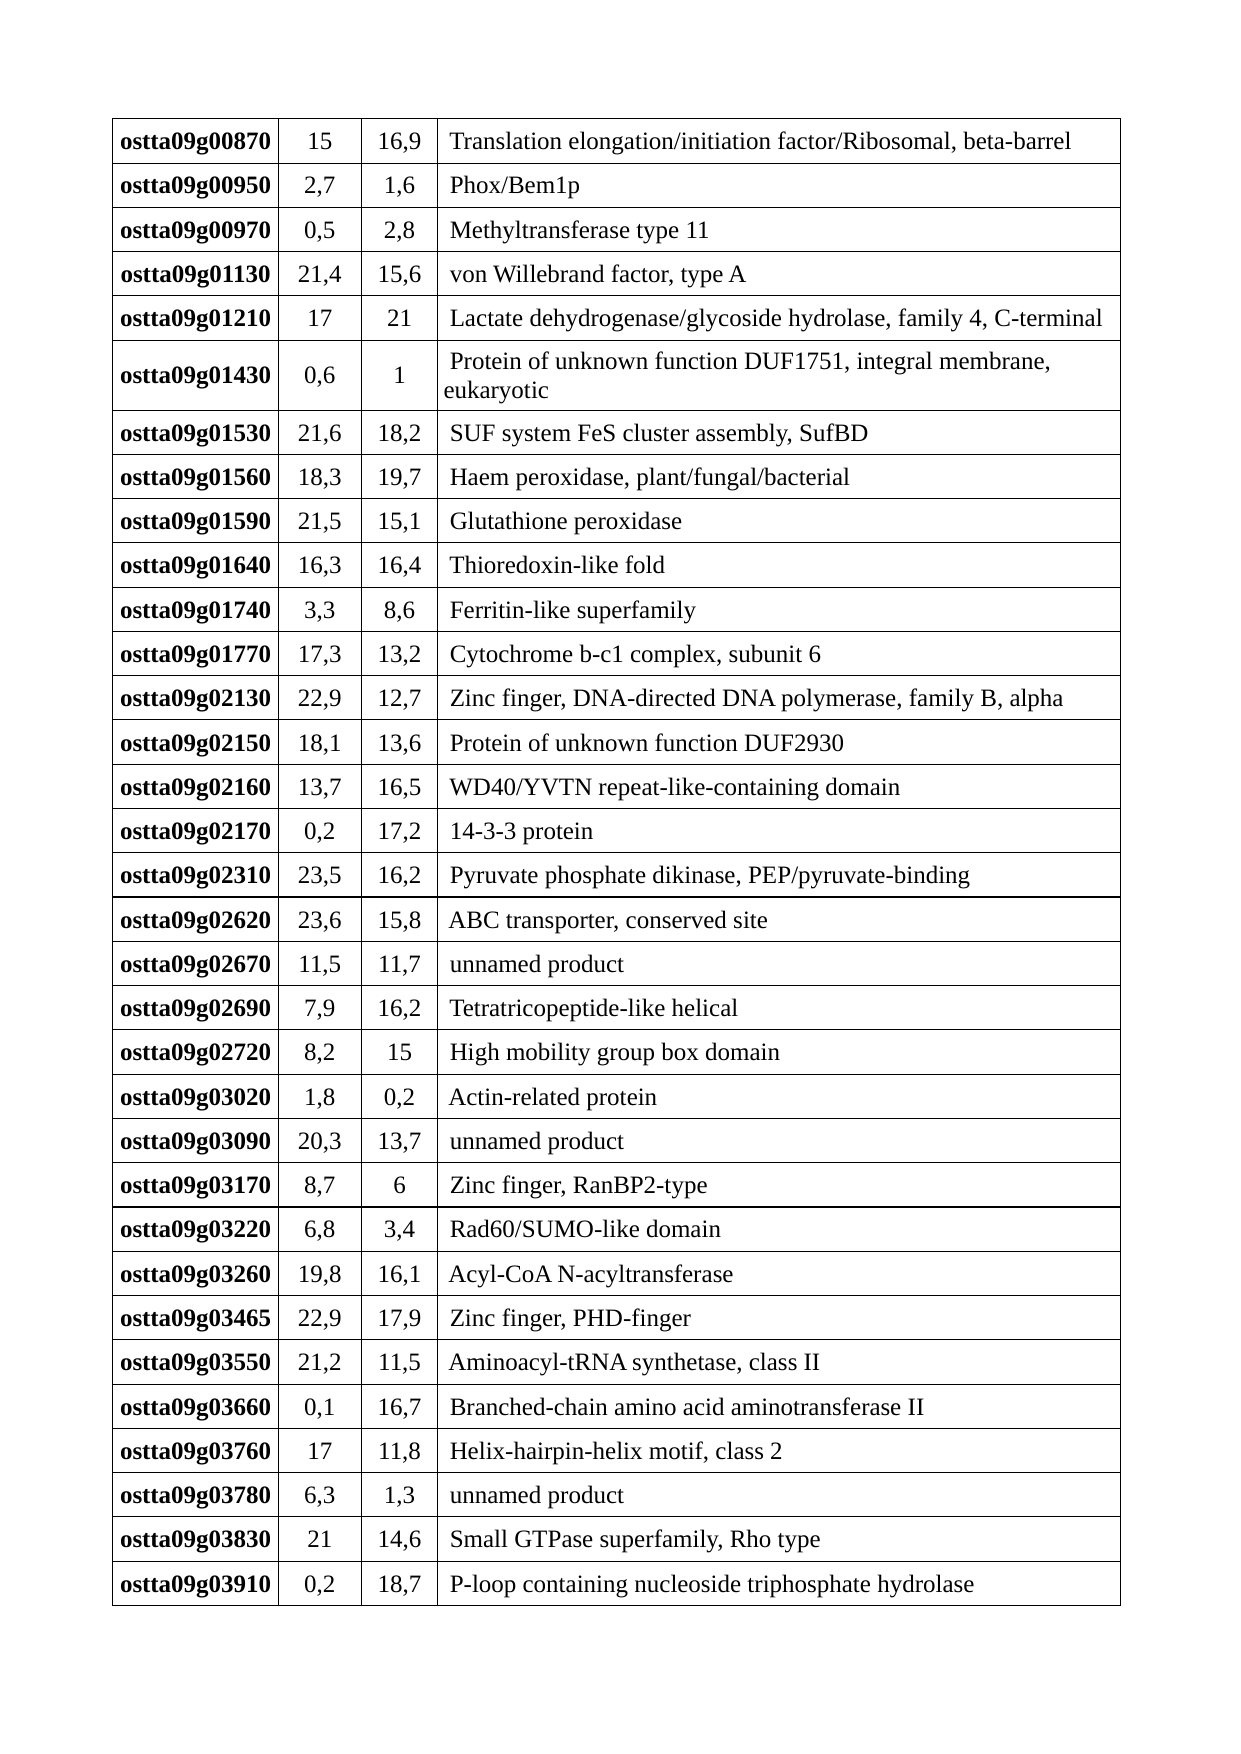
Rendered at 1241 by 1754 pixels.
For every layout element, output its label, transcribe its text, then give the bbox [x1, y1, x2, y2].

table_cell 21 [279, 1517, 361, 1561]
table_cell 23,6 [279, 898, 361, 941]
table_cell Zinc finger, DNA-directed DNA polymerase, family B, alpha [438, 676, 1120, 719]
table_cell von Willebrand factor, type A [438, 252, 1120, 295]
table_cell ostta09g01740 [113, 588, 278, 631]
table_cell P-loop containing nucleoside triphosphate hydrolase [438, 1562, 1120, 1605]
table_cell ostta09g02670 [113, 942, 278, 985]
table_cell 23,5 [279, 853, 361, 896]
table_cell 8,7 [279, 1163, 361, 1206]
table_cell 0,2 [279, 809, 361, 852]
table_cell Actin-related protein [438, 1075, 1120, 1118]
table_cell 17,3 [279, 632, 361, 675]
table_cell 15,6 [362, 252, 437, 295]
table_cell 15 [362, 1030, 437, 1073]
table_cell 18,7 [362, 1562, 437, 1605]
table_cell 11,7 [362, 942, 437, 985]
table_cell 1,3 [362, 1473, 437, 1516]
table_cell ostta09g03830 [113, 1517, 278, 1561]
table_cell ABC transporter, conserved site [438, 898, 1120, 941]
table_cell ostta09g03780 [113, 1473, 278, 1516]
table_cell 1,8 [279, 1075, 361, 1118]
table_cell ostta09g02150 [113, 720, 278, 764]
table_cell unnamed product [438, 1119, 1120, 1162]
table_cell 8,2 [279, 1030, 361, 1073]
table_cell 3,3 [279, 588, 361, 631]
table_cell 21,6 [279, 411, 361, 454]
table_cell Branched-chain amino acid aminotransferase II [438, 1385, 1120, 1428]
table_cell 2,8 [362, 208, 437, 251]
table_cell 11,5 [362, 1340, 437, 1383]
table_cell Zinc finger, PHD-finger [438, 1296, 1120, 1339]
table_cell ostta09g03465 [113, 1296, 278, 1339]
table_cell Haem peroxidase, plant/fungal/bacterial [438, 455, 1120, 498]
table_cell ostta09g03260 [113, 1252, 278, 1295]
table_cell ostta09g03760 [113, 1429, 278, 1472]
table_cell ostta09g01640 [113, 543, 278, 587]
table_cell 18,2 [362, 411, 437, 454]
table_cell 21,4 [279, 252, 361, 295]
table_cell ostta09g01560 [113, 455, 278, 498]
table_cell 1 [362, 341, 437, 409]
table_cell 6,3 [279, 1473, 361, 1516]
table_cell SUF system FeS cluster assembly, SufBD [438, 411, 1120, 454]
table_cell ostta09g02310 [113, 853, 278, 896]
table_cell Helix-hairpin-helix motif, class 2 [438, 1429, 1120, 1472]
table_cell 11,8 [362, 1429, 437, 1472]
table_cell ostta09g02130 [113, 676, 278, 719]
table_cell 17 [279, 1429, 361, 1472]
table_cell 21,2 [279, 1340, 361, 1383]
table_cell 16,5 [362, 765, 437, 808]
table_cell 17,2 [362, 809, 437, 852]
table_cell 19,8 [279, 1252, 361, 1295]
table_cell ostta09g01430 [113, 341, 278, 409]
table_cell 22,9 [279, 676, 361, 719]
table_cell 22,9 [279, 1296, 361, 1339]
table_cell Protein of unknown function DUF2930 [438, 720, 1120, 764]
table_cell Zinc finger, RanBP2-type [438, 1163, 1120, 1206]
table_cell ostta09g03220 [113, 1208, 278, 1251]
table_cell 3,4 [362, 1208, 437, 1251]
table_cell ostta09g03090 [113, 1119, 278, 1162]
table_cell 16,7 [362, 1385, 437, 1428]
table_cell WD40/YVTN repeat-like-containing domain [438, 765, 1120, 808]
table_cell Methyltransferase type 11 [438, 208, 1120, 251]
table_cell 17,9 [362, 1296, 437, 1339]
table_cell 1,6 [362, 164, 437, 207]
table_cell 0,1 [279, 1385, 361, 1428]
table_cell 16,3 [279, 543, 361, 587]
table_cell 20,3 [279, 1119, 361, 1162]
table_cell Translation elongation/initiation factor/Ribosomal, beta-barrel [438, 119, 1120, 162]
table_cell 13,7 [279, 765, 361, 808]
table_cell 7,9 [279, 986, 361, 1029]
table_cell ostta09g01210 [113, 296, 278, 339]
table_cell 17 [279, 296, 361, 339]
table_cell Pyruvate phosphate dikinase, PEP/pyruvate-binding [438, 853, 1120, 896]
table_cell 6 [362, 1163, 437, 1206]
table_cell Lactate dehydrogenase/glycoside hydrolase, family 4, C-terminal [438, 296, 1120, 339]
table_cell Thioredoxin-like fold [438, 543, 1120, 587]
table_cell 15,8 [362, 898, 437, 941]
table_cell 0,5 [279, 208, 361, 251]
table_cell ostta09g00870 [113, 119, 278, 162]
table_cell 16,4 [362, 543, 437, 587]
table_cell 15 [279, 119, 361, 162]
table_cell ostta09g01590 [113, 499, 278, 542]
table_cell ostta09g03910 [113, 1562, 278, 1605]
table_cell 8,6 [362, 588, 437, 631]
table_cell 0,6 [279, 341, 361, 409]
table_cell ostta09g01530 [113, 411, 278, 454]
table_cell ostta09g02720 [113, 1030, 278, 1073]
table_cell ostta09g02170 [113, 809, 278, 852]
table_cell ostta09g03020 [113, 1075, 278, 1118]
table_cell 13,7 [362, 1119, 437, 1162]
table_cell 21 [362, 296, 437, 339]
table_cell Acyl-CoA N-acyltransferase [438, 1252, 1120, 1295]
table_cell Tetratricopeptide-like helical [438, 986, 1120, 1029]
table_cell ostta09g00970 [113, 208, 278, 251]
table_cell Small GTPase superfamily, Rho type [438, 1517, 1120, 1561]
table_cell 21,5 [279, 499, 361, 542]
table_cell 16,2 [362, 853, 437, 896]
table_cell 16,9 [362, 119, 437, 162]
table_cell ostta09g02160 [113, 765, 278, 808]
table_cell Protein of unknown function DUF1751, integral membrane, eukaryotic [438, 341, 1120, 409]
table_cell High mobility group box domain [438, 1030, 1120, 1073]
table_cell 2,7 [279, 164, 361, 207]
table_cell 6,8 [279, 1208, 361, 1251]
table_cell 14,6 [362, 1517, 437, 1561]
table_cell 11,5 [279, 942, 361, 985]
table_cell ostta09g03660 [113, 1385, 278, 1428]
table_cell 16,1 [362, 1252, 437, 1295]
table_cell Glutathione peroxidase [438, 499, 1120, 542]
table_cell 14-3-3 protein [438, 809, 1120, 852]
table_cell 13,2 [362, 632, 437, 675]
table_cell 0,2 [362, 1075, 437, 1118]
table_cell Phox/Bem1p [438, 164, 1120, 207]
table_cell Rad60/SUMO-like domain [438, 1208, 1120, 1251]
table_cell 15,1 [362, 499, 437, 542]
table_cell ostta09g02690 [113, 986, 278, 1029]
table_cell Cytochrome b-c1 complex, subunit 6 [438, 632, 1120, 675]
table_cell 18,3 [279, 455, 361, 498]
table_cell unnamed product [438, 942, 1120, 985]
table_cell 18,1 [279, 720, 361, 764]
table_cell ostta09g00950 [113, 164, 278, 207]
table_cell Aminoacyl-tRNA synthetase, class II [438, 1340, 1120, 1383]
table_cell ostta09g02620 [113, 898, 278, 941]
table_cell ostta09g01130 [113, 252, 278, 295]
table_cell ostta09g01770 [113, 632, 278, 675]
table_cell 12,7 [362, 676, 437, 719]
table_cell Ferritin-like superfamily [438, 588, 1120, 631]
table_cell ostta09g03550 [113, 1340, 278, 1383]
table_cell 16,2 [362, 986, 437, 1029]
table_cell ostta09g03170 [113, 1163, 278, 1206]
table_cell 0,2 [279, 1562, 361, 1605]
table_cell 13,6 [362, 720, 437, 764]
table_cell 19,7 [362, 455, 437, 498]
table_cell unnamed product [438, 1473, 1120, 1516]
